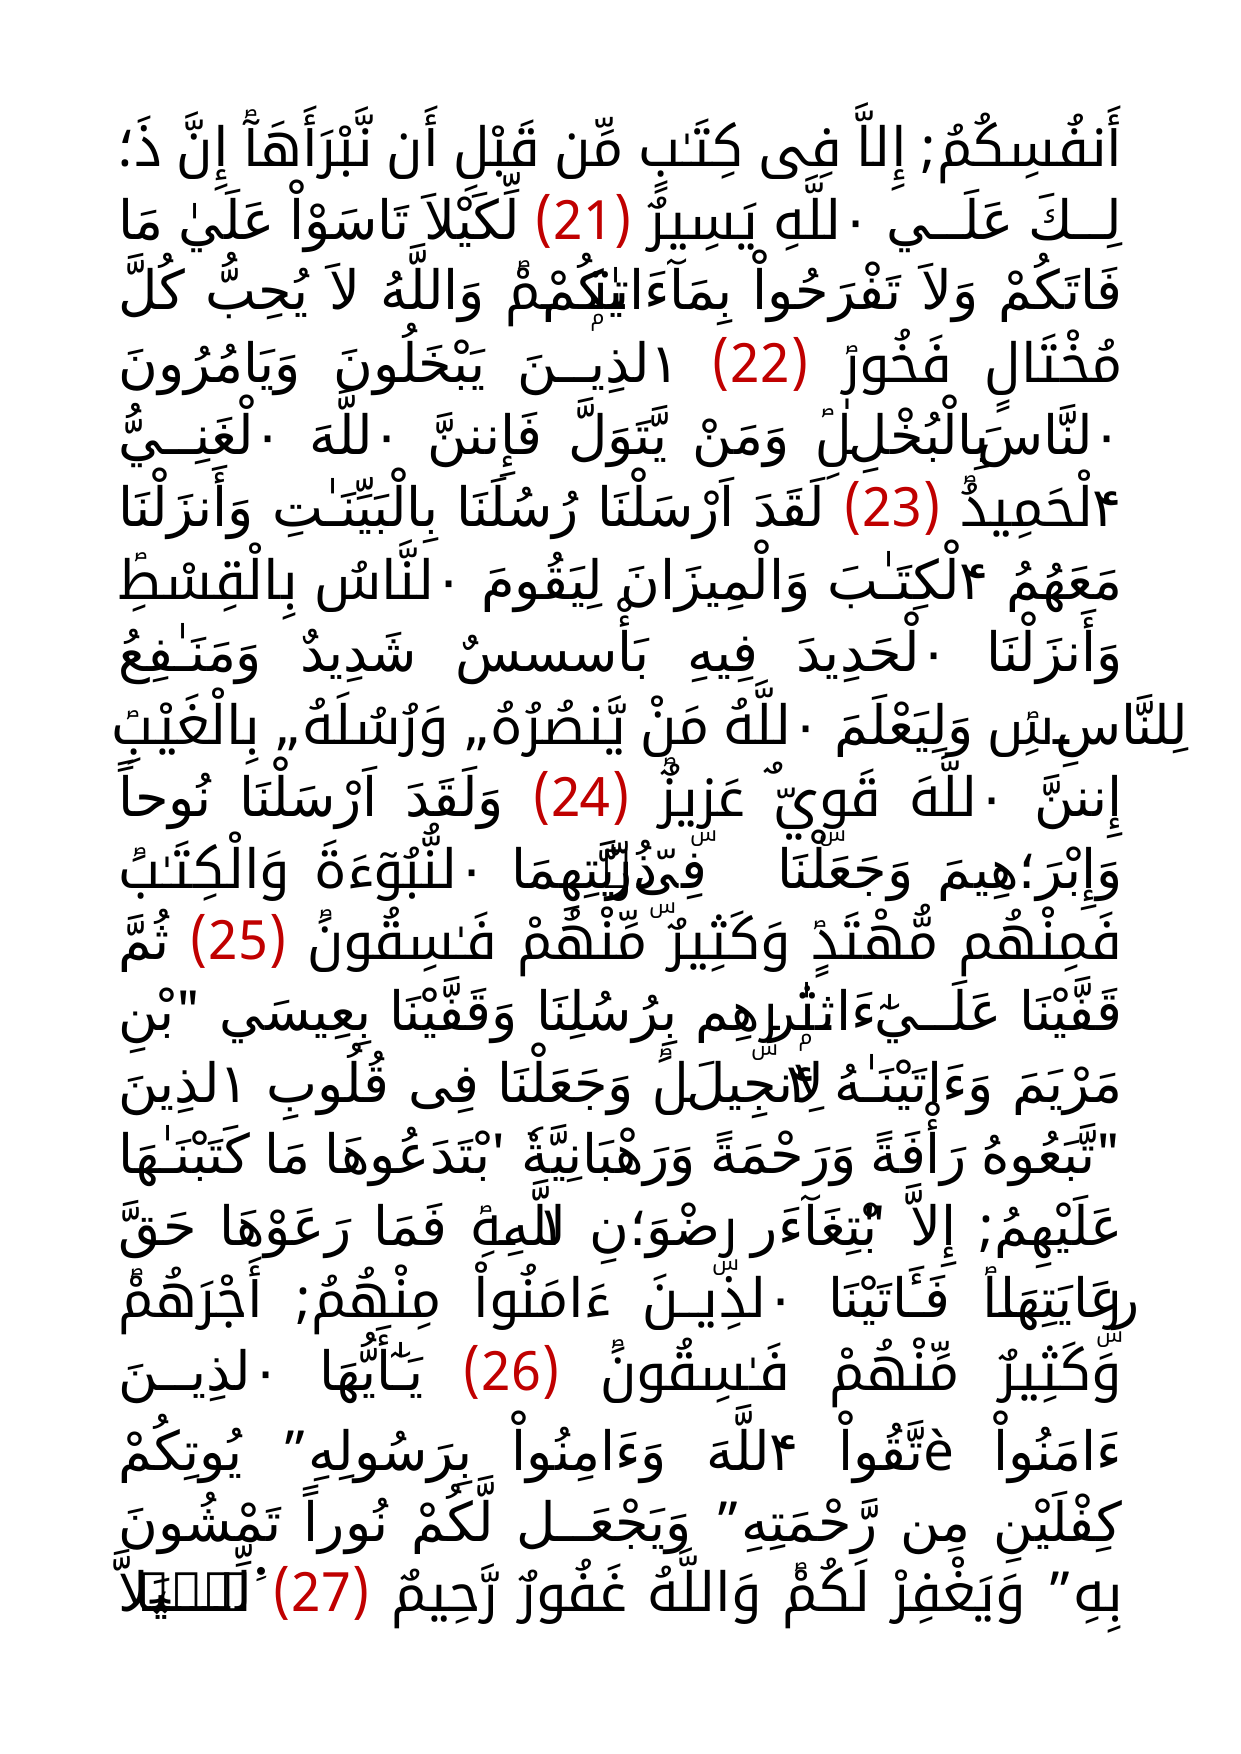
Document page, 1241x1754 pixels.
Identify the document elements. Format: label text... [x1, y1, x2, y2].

text بِسْمِ ۱للَّهِ ۱لرَّحْمَـٰنِ ۱لرَّحِيمِ سَبَّحَ لِلهِ مَا فِى ۱لسَّمَـٰوَ؛تِ وَالاَرْضِؐ وَهُوَ ۰لْعَزۣيزُ ۴لْحَكِيمُؐ (1) لَهُ„ مُلْــكُ ۴لسَّمَـٰوَ؛تِ وَالاَرْضِ يُحْىِ” وَيُمِيتُؐ وَهُوَ عَلَــيٰ كُلِّ شَيْءٍ قَدِير٘ؐ (2) هُوَ ۰لاَوَّلُ وَالاَخِرُ وَالظَّـٰهِرُ وَالْبَاطِنُؐ وَهُوَ بِكُــلّۣ شَيْءٖ عَلِيم٘ؐ (3) هُوَ ۰ﻟ﮲ خَلَــقَ ۰لسَّمَـٰوَ؛تِ وَالاَرْضَ فِى سِتَّةِ أَيَّامٍ ثُمَّ "سْتَوۭيٰ عَلَــي ۰لْعَرْشِؐ يَعْلَمُ مَا يَلِجُ فِى ۱لاَرْضِ وَمَا يَخْرُجُ مِنْهَا وَمَا يَنزۣلُ مِــنَ ۰لسَّمَآءِ وَمَا يَعْرُجُ فِيهَاؐ وَهُوَ مَعَكُمُ; أَيْــنَ مَا كُنتُمْؐ وَاللَّهُ بِمَا تَعْمَلُونَ بَصِيرٌؐ (4) لَّهُ„ مُلْــكُ ۴لسَّمَـٰوَ؛تِ وَالاَرْضِؐ وَإِلَــي ۰للَّهِ تُرْجَعُ ۴لاُمُورُؐ (5) يُولِجُ ۴ليْلَ فِى ۱لنَّهۭارۣ وَيُولِجُ ۴لنَّهَارَ فِى ۱ليْلِؐ وَهُوَ عَلِيمٛ بِذَاتِ ۱لصُّدُورۣؐ (6) ® ءَامِنُواْ بِاللَّهِ وَرَسُولِهِ” وَأَنفِقُواْ مِمَّا جَعَلَكُم مُّسْتَخْلَفِينَ فِيهِؐ فَالذِيــنَ ءَامَنُواْ مِنكُمْ وَأَنفَقُواْ لَهُمُ; أَجْرٌ كَبِيرٌؐ (7) وَمَا لَكُمْ لاَ تُومِنُونَ بِاللَّهِ وَالرَّسُولُ يَدْعُوكُمْ لِتُومِنُواْ بِرَبِّكُمْ وَقَدَ اَخَذَ مِيثَـٰقَكُمُ; إِن كُنتُم مُّومِنِينَؐ (8) هُوَ ۰ﻟ﮲ يُنَزّۣلُ عَلَيٰ عَبْدِهِ“ ءَايَـٰتٙ بَيِّنَـٰتٍ ڤِّيُخْرۣجَكُم مِّــنَ ۰لظُّلُمَـٰــتِ إِلَــي ۰لنُّورۣؐ وَإِنَّ ۰للَّهَ بِكُمْ لَرَءُوفٌ رَّحِيمٌؐ (9) وَمَا لَكُمُ; أَلاَّ تُنفِقُواْ فِى سَبِيـلِ ۱للَّهِ وَلِلهِ مِيرَ؛ثُ ۴لسَّمَـٰوَ؛تِ وَالاَرْضضضِؐ لاَ يَسْتَوۣى مِنكُم مَّــنَ اَنفَـقَ مِن قَبْـلِ ۱ڤْفَتْحِ وَقَـٰتَلَؐ ٱُوْلَئِــكَ أَعْظَمُ دَرَجَةً مِّــنَ ۰لذِينَ أَنفَقُواْ مِـنۢ بَعْدُ وَقَـٰتَلُواْؐ وَكُلًاّ وَعَدَ ۰للَّهُ ۴لْحُسْنۭيٰؐ وَاللَّهُ بِمَا تَعْمَلُونَ خَبِيرٌؐ (10) مَّــن ذَا ۰ﻟ﮲ يُقْرۣضضضُ ۴للَّهَ قَرْضاٗ حَسَناً فَيُضَـٰعِفُهُ„ لَهُ„ وَلَهُ; أَجْرٌ كَرۣيمٌؐ (11) يَوْمَ تَرَي ۰لْمُومِنِينَ وَالْمُومِنَـٰتِ يَسْعۭيٰ نُورُهُم بَيْنَ أَيْدِيهِمْ وَبِأَيْمَـٰنِهِمؐ بُشْرۭيٰكُمُ ۴لْيَوْمَ جَنَّـٰتٌ تَجْرۣى مِــن تَحْتِهَا ۰لاَنْهَـٰرُ خَـٰلِدِينَ فِيهَاؐ ذَ؛لِكَ هُوَ ۰لْفَوْزُ ۴لْعَظِيمُؐ (12) يَوْمَ يَقُولُ ۴لْمُنَـٰفِقُونَ وَالْمُنَـٰفِقَـٰتُ لِلذِيــنَ ءَامَنُواْ ۶نظُرُونَا نَقْتَبِسْ مِن نُّورۣكُمْ قِيلَ "رْجِعُواْ وَرَآءَكُمْ فَالْتَمِسُواْ نُوراًؐ فَضُرۣبَ بَيْنَهُم بِسُورٍ لَّهُ„ بَابٛ بَاطِنُهُ„ فِيهِ ۱لرَّحْمَةُ وَظَـٰهِرُهُ„ مِن قِبَلِهِ ۱لْعَذَابُؐ يُنَادُونَهُمُ; أَلَمْ نَكُــن مَّعَكُمْؐ قَالُواْ بَلۭيٰ وَچَكِنَّكُمْ فَتَنتُمُ; أَنفُسَكُمْ وَتَرَبَّصْتُمْ وَارْتَبْتُمْ وَغَرَّتْكُمُ ۴لاَمَانِــيُّ حَتَّيٰ جَآءَ امْرُ ۴للَّهِ وَغَرَّكُم بِاللَّهِ ۱لْغَرُورُؐ (13) فَالْيَوْمَ لاَ يُوخَذُ مِنكُمْ فِدْيَةٌ وَلاَ مِــنَ ۰لذِيــنَ كَفَرُواْ مَأْوۭيٰكُمُ ۴لنَّارُ هِيَ مَوْلۭيٰكُمْؐ وَبِيــسَ ۰لْمَصِيرُؐ (14) © أَلَمْ يَانِ لِلذِيــنَ ءَامَنُوٓاْ أَننن تَخْشَعَ قُلُوبُهُمْ لِذِكْرۣ ۱للَّهِ وَمَا نَزَلَ مِــنَ ۰لْحَقﱢّؐ وَلاَ يَكُونُواْ كَالذِينَ ٱُوتُواْ ۴لْكِتَـٰبَ مِن قَبْلُ فَطَالَ عَلَيْهِمُ ۴لاَمَدُ فَقَسَتْ قُلُوبُهُمْؐ وَكَثِيرٌ مِّنْهُمْ فَـٰسِقُونَؐ (15) "عْلَمُوٓاْ أَنَّ ۰للَّهَ يُحْـىِ ۱لاَرْضَ بَعْدَ مَوْتِهَاؐ قَدْ بَيَّنَّا لَكُمُ ۴لاَيَـٰتِ لَعَلَّكُمْ تَعْقِلُونَؐ (16) إِنَّ ۰لْمُصَّدِّقِينَ وَالْمُصَّدِّقَـٰتِ وَأَقْرَضُواْ ۴للَّهَ قَرْضاٗ حَسَناً يُضَـٰعَفُ لَهُمْ وَلَهُمُ; أَجْرٌ كَرۣيمٌؐ (17) وَالذِيــنَ ءَامَنُواْ بِاللَّهِ وَرُسُلِهِ“ ٱُوْلَئِــكَ هُمُ ۴لصِّدِّيقُونَؐ وَالشُّهَدَآءُ عِندَ رَبِّهِمْؐ لَهُمُ; أَجْرُهُمْ وَنُورُهُمْؐ وَالذِيــنَ كَفَرُواْ وَكَذَّبُواْ بِـَٔايَـٰتِنَآ ٱُوْلَئِــكَ أَصْحَـٰبُ ۴لْجَحِيمِؐ (18) 'عْلَمُوٓاْ أَنَّمَا ۰لْحَيَوٰةُ ۴لدُّنْيۭا لَعِبٌ وَلَهْوٌ وَزۣينَةٌ وَتَفَاخُرٛ بَيْنَكُمْ وَتَكَاثُرٌ فِى ۱لاَمْوَ؛لِ وَالاَوْچَدِ كَمَثَلِ غَيْثٖ اَعْجَبَ ۰لْكُفَّارَ نَبَاتُهُ„ ثُمَّ يَهِيجُ فَتَرۭيٰهُ مُصْفَرّاً ثُمَّ يَكُونُ حُطَـٰماًؐ وَفِى ۱لاَخِرَةِ عَذَابٌ شَدِيدٌ وَمَغْفِرَةٌ مِّــنَ ۰للَّهِ وَرۣضْوَ؛نٌؐ وَمَا ۰لْحَيَوٰةُ ۴لدُّنْيۭآ إِلاَّ مَتَـٰعُ ۴لْغُرُورۣؐ (19) سَابِقُوٓاْ إِلَــيٰ مَغْفِرَةٍ مِّن رَّبِّكُمْ وَجَنَّةٖ عَرْضُهَا كَعَرْضضضِ ۱لسَّمَآءِ وَالاَرْضِ ٱُعِدَّتْ لِلذِينَ ءَامَنُواْ بِاللَّهِ وَرُسُلِهِؐ” ذَ؛لِــكَ فَضْــلُ ۴للَّهِ يُوتِيهِ مَـنْ يَّشَآءُؐ وَاللَّهُ ذُو ۴لْفَضْـلِ ۱لْعَظِيمِؐ (20) ® مَآ أَصَابَ مِــن مُّصِيبَةٍ فِى ۱لاَرْضِ وَلاَ فِىٓ أَنفُسِكُمُ; إِلاَّ فِى كِتَـٰبٍ مِّن قَبْلِ أَن نَّبْرَأَهَآؐ إِنَّ ذَ؛لِــكَ عَلَــي ۰للَّهِ يَسِيرٌ (21) لِّكَيْلاَ تَاسَوْاْ عَلَيٰ مَا فَاتَكُمْ وَلاَ تَفْرَحُواْ بِمَآ ءَاتۭيٰكُمْؐ وَاللَّهُ لاَ يُحِبُّ كُلَّ مُخْتَالٍ فَخُورٖؐ (22) ۱لذِيــنَ يَبْخَلُونَ وَيَامُرُونَ ۰لنَّاسَ بِالْبُخْلِؐ وَمَنْ يَّتَوَلَّ فَإِنننَّ ۰للَّهَ ۰لْغَنِــيُّ ۴لْحَمِيدُؐ (23) لَقَدَ اَرْسَلْنَا رُسُلَنَا بِالْبَيِّنَـٰتِ وَأَنزَلْنَا مَعَهُمُ ۴لْكِتَـٰبَ وَالْمِيزَانَ لِيَقُومَ ۰لنَّاسُ بِالْقِسْطِؐ وَأَنزَلْنَا ۰لْحَدِيدَ فِيهِ بَأْسسسٌ شَدِيدٌ وَمَنَـٰفِعُ لِلنَّاسِؐ وَلِيَعْلَمَ ۰للَّهُ مَنْ يَّنصُرُهُ„ وَرُسُلَهُ„ بِالْغَيْبِؐ إِنننَّ ۰للَّهَ قَوۣيّﹲ عَزۣيزٌؐ (24) وَلَقَدَ اَرْسَلْنَا نُوحاً وَإِبْرَ؛هِيمَ وَجَعَلْنَا فِى ذُرّۣيَّتِهِمَا ۰لنُّبُوٓءَةَ وَالْكِتَـٰبَؐ فَمِنْهُم مُّهْتَدٍؐ وَكَثِيرٌ مِّنْهُمْ فَـٰسِقُونَؐ (25) ثُمَّ قَفَّيْنَا عَلَــيٰٓ ءَاثۭـٰرۣهِم بِرُسُلِنَا وَقَفَّيْنَا بِعِيسَي "بْنِ مَرْيَمَ وَءَاتَيْنَـٰهُ ۴لِانجِيلَؐ وَجَعَلْنَا فِى قُلُوبِ ۱لذِينَ "تَّبَعُوهُ رَأْفَةً وَرَحْمَةً وَرَهْبَانِيَّةٗ 'بْتَدَعُوهَا مَا كَتَبْنَـٰهَا عَلَيْهِمُ; إِلاَّ "بْتِغَآءَ رۣضْوَ؛نِ ۱للَّهِؐ فَمَا رَعَوْهَا حَقَّ رۣعَايَتِهَاؐ فَـَٔاتَيْنَا ۰لذِيــنَ ءَامَنُواْ مِنْهُمُ; أَجْرَهُمْؐ وَكَثِيرٌ مِّنْهُمْ فَـٰسِقُونَؐ (26) يَـٰٓأَيُّهَا ۰لذِيــنَ ءَامَنُواْ èتَّقُواْ ۴للَّهَ وَءَامِنُواْ بِرَسُولِهِ” يُوتِكُمْ كِفْلَيْنِ مِن رَّحْمَتِهِ” وَيَجْعَــل لَّكُمْ نُوراً تَمْشُونَ بِهِ” وَيَغْفِرْ لَكُمْؐ وَاللَّهُ غَفُورٌ رَّحِيمٌ (27) لِّيَ۬لاَّ يَعْلَمَ أَهْلُ ۴لْكِتَـٰبِ أَلاَّ يَقْدِرُونَ عَلَيٰ شَيْءٍ مِّـن فَضْـلِ ۱للَّهِ وَأَنَّ ۰لْفَضْلَ بِيَدِ ۱للَّهِ يُوتِيهِ مَنْ يَّشَآءُؐ وَاللَّهُ ذُو ۴لْفَضْـلِ ۱لْعَظِيمِ (28) [118, 118, 1122, 1634]
